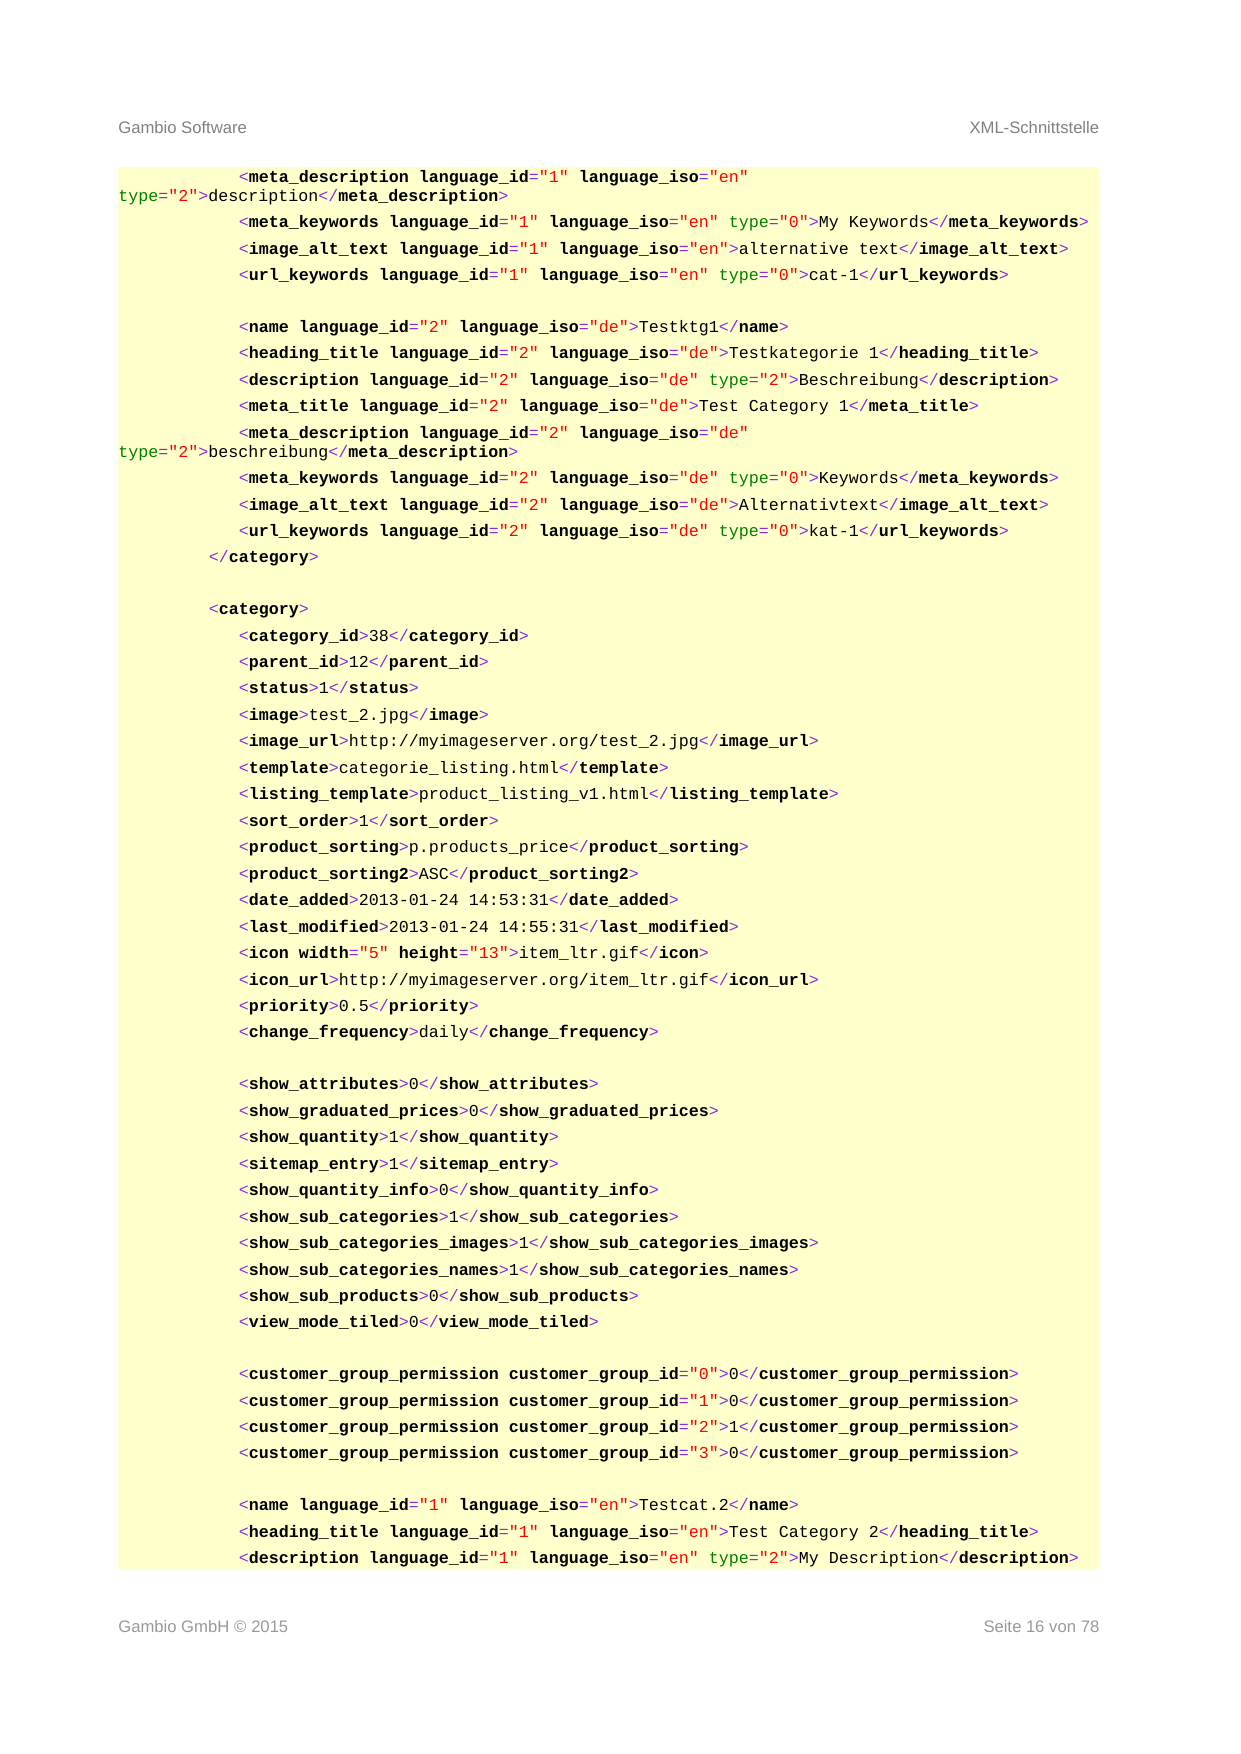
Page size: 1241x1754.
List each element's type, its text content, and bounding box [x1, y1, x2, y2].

text <description language_id="2" language_iso="de" type="2">Beschreibung</description> [118, 370, 1099, 390]
text <show_sub_categories_images>1</show_sub_categories_images> [118, 1233, 1099, 1253]
text <category> [118, 599, 1099, 619]
text <customer_group_permission customer_group_id="1">0</customer_group_permission> [118, 1391, 1099, 1411]
text <meta_description language_id="1" language_iso="en" type="2">description</meta_description> [118, 167, 1099, 206]
text <product_sorting2>ASC</product_sorting2> [118, 864, 1099, 884]
text <meta_keywords language_id="1" language_iso="en" type="0">My Keywords</meta_keywords> [118, 212, 1099, 233]
text <meta_keywords language_id="2" language_iso="de" type="0">Keywords</meta_keywords> [118, 468, 1099, 488]
text <description language_id="1" language_iso="en" type="2">My Description</description> [118, 1548, 1099, 1569]
text </category> [118, 547, 1099, 568]
text <url_keywords language_id="1" language_iso="en" type="0">cat-1</url_keywords> [118, 265, 1099, 286]
text <show_quantity>1</show_quantity> [118, 1127, 1099, 1148]
text <template>categorie_listing.html</template> [118, 758, 1099, 778]
text <last_modified>2013-01-24 14:55:31</last_modified> [118, 917, 1099, 937]
text <icon width="5" height="13">item_ltr.gif</icon> [118, 943, 1099, 963]
text <date_added>2013-01-24 14:53:31</date_added> [118, 890, 1099, 911]
text <image>test_2.jpg</image> [118, 705, 1099, 725]
text <name language_id="1" language_iso="en">Testcat.2</name> [118, 1495, 1099, 1516]
text <sitemap_entry>1</sitemap_entry> [118, 1153, 1099, 1174]
text <customer_group_permission customer_group_id="2">1</customer_group_permission> [118, 1417, 1099, 1437]
text <show_sub_categories_names>1</show_sub_categories_names> [118, 1259, 1099, 1280]
text <change_frequency>daily</change_frequency> [118, 1022, 1099, 1043]
text <status>1</status> [118, 678, 1099, 699]
text <sort_order>1</sort_order> [118, 811, 1099, 831]
text <show_quantity_info>0</show_quantity_info> [118, 1180, 1099, 1201]
text <heading_title language_id="2" language_iso="de">Testkategorie 1</heading_title> [118, 343, 1099, 364]
text <name language_id="2" language_iso="de">Testktg1</name> [118, 317, 1099, 337]
text <listing_template>product_listing_v1.html</listing_template> [118, 784, 1099, 805]
text <show_sub_products>0</show_sub_products> [118, 1286, 1099, 1306]
text <parent_id>12</parent_id> [118, 652, 1099, 672]
text <image_url>http://myimageserver.org/test_2.jpg</image_url> [118, 731, 1099, 752]
text <show_sub_categories>1</show_sub_categories> [118, 1206, 1099, 1227]
text <image_alt_text language_id="2" language_iso="de">Alternativtext</image_alt_text> [118, 494, 1099, 515]
text <product_sorting>p.products_price</product_sorting> [118, 837, 1099, 858]
text <image_alt_text language_id="1" language_iso="en">alternative text</image_alt_text> [118, 238, 1099, 259]
text <heading_title language_id="1" language_iso="en">Test Category 2</heading_title> [118, 1522, 1099, 1542]
text <view_mode_tiled>0</view_mode_tiled> [118, 1312, 1099, 1333]
text <category_id>38</category_id> [118, 626, 1099, 646]
text <url_keywords language_id="2" language_iso="de" type="0">kat-1</url_keywords> [118, 521, 1099, 541]
text <meta_title language_id="2" language_iso="de">Test Category 1</meta_title> [118, 396, 1099, 417]
text <show_attributes>0</show_attributes> [118, 1074, 1099, 1095]
text <meta_description language_id="2" language_iso="de" type="2">beschreibung</meta_description> [118, 423, 1099, 462]
text <customer_group_permission customer_group_id="3">0</customer_group_permission> [118, 1443, 1099, 1464]
text <priority>0.5</priority> [118, 996, 1099, 1016]
text <show_graduated_prices>0</show_graduated_prices> [118, 1101, 1099, 1121]
text <customer_group_permission customer_group_id="0">0</customer_group_permission> [118, 1364, 1099, 1384]
text <icon_url>http://myimageserver.org/item_ltr.gif</icon_url> [118, 969, 1099, 990]
